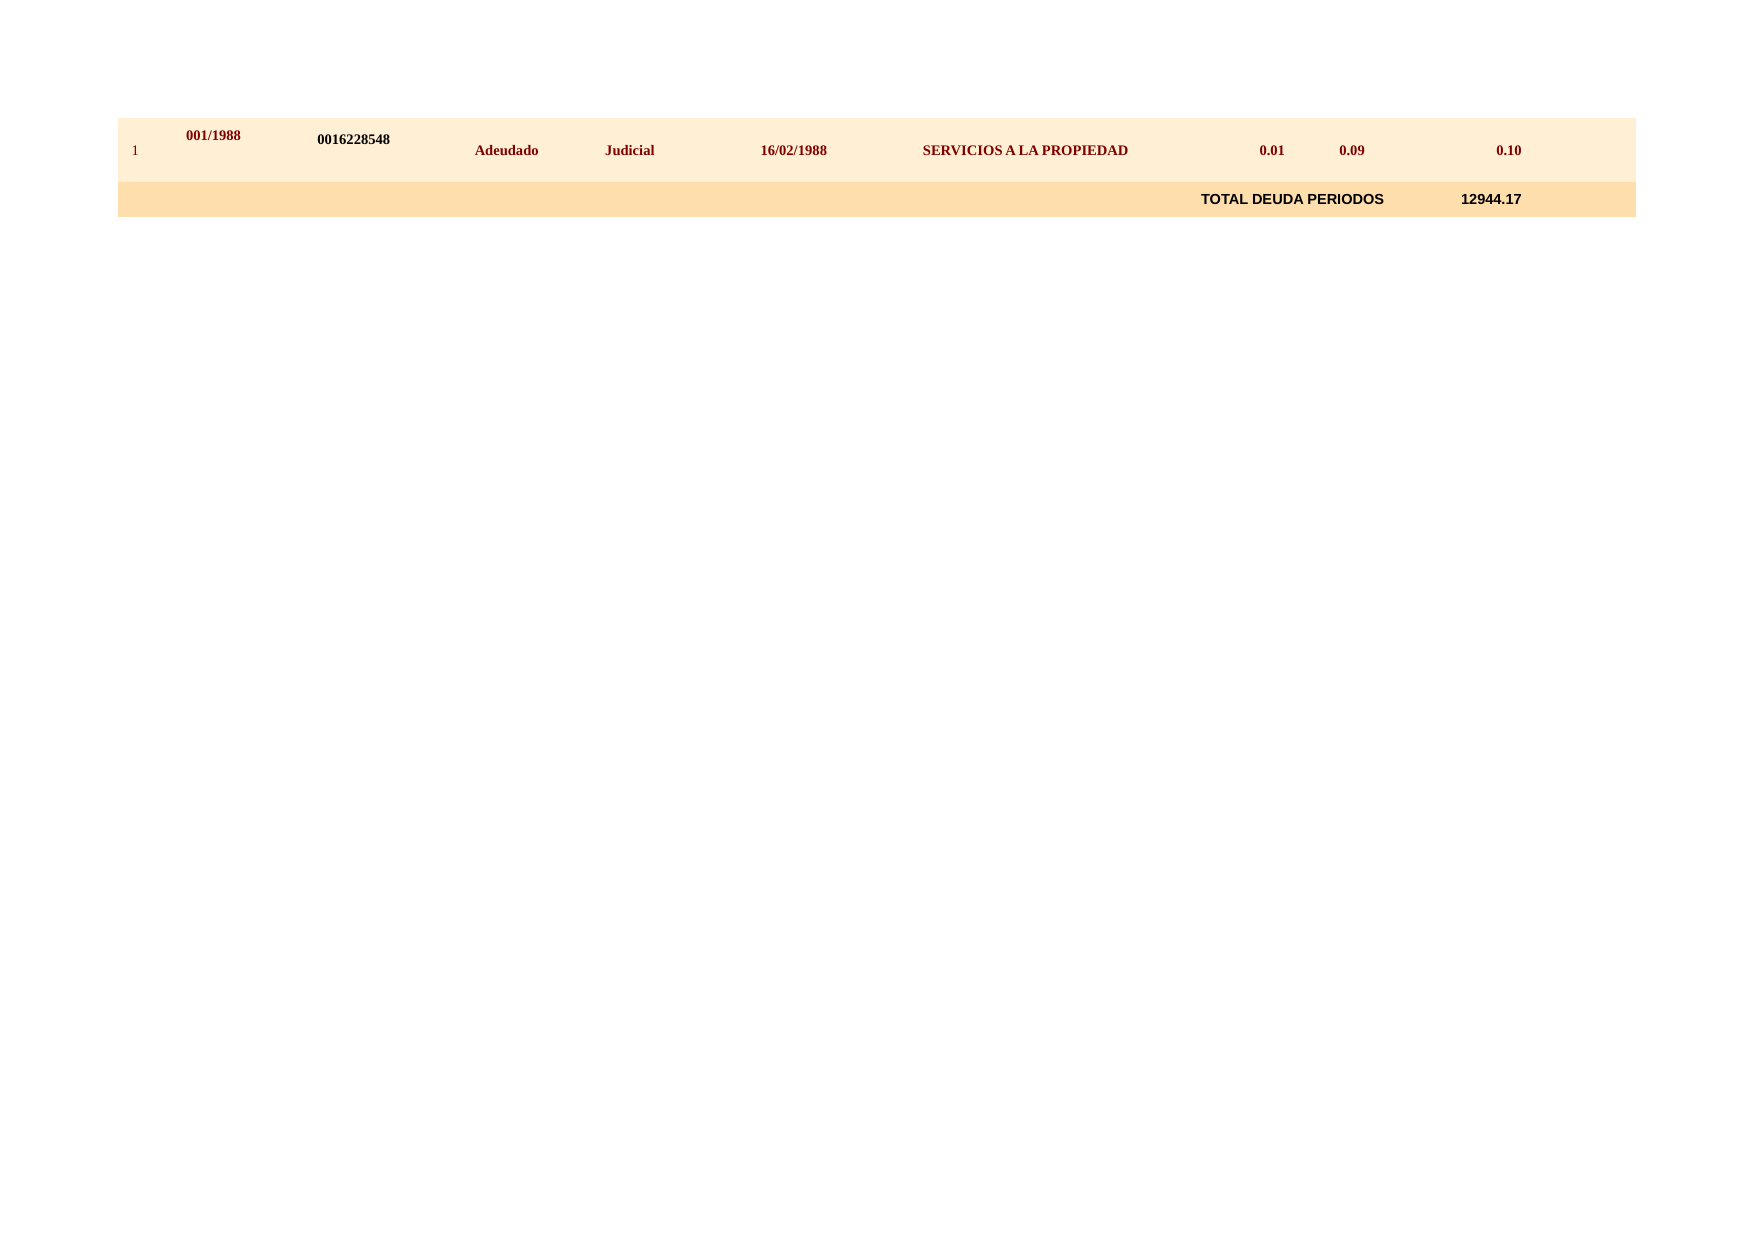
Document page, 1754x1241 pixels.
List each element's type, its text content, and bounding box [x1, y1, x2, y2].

table_cell SERVICIOS A LA PROPIEDAD [830, 118, 1221, 182]
table_cell 001/1988 [152, 118, 274, 182]
table_cell 0.09 [1288, 118, 1367, 182]
table_cell [1552, 182, 1636, 217]
table_cell [1524, 118, 1552, 182]
table_cell 0.01 [1221, 118, 1288, 182]
table_cell [1368, 118, 1395, 182]
table_cell 16/02/1988 [685, 118, 830, 182]
table_cell Judicial [575, 118, 684, 182]
table_cell 0016228548 [275, 118, 438, 182]
table_cell [1552, 118, 1636, 182]
table_cell 1 [118, 118, 152, 182]
table_cell TOTAL DEUDA PERIODOS [118, 182, 1395, 217]
table_cell 0.10 [1395, 118, 1524, 182]
table_cell [1524, 182, 1552, 217]
table_cell Adeudado [439, 118, 574, 182]
table_cell 12944.17 [1395, 182, 1524, 217]
